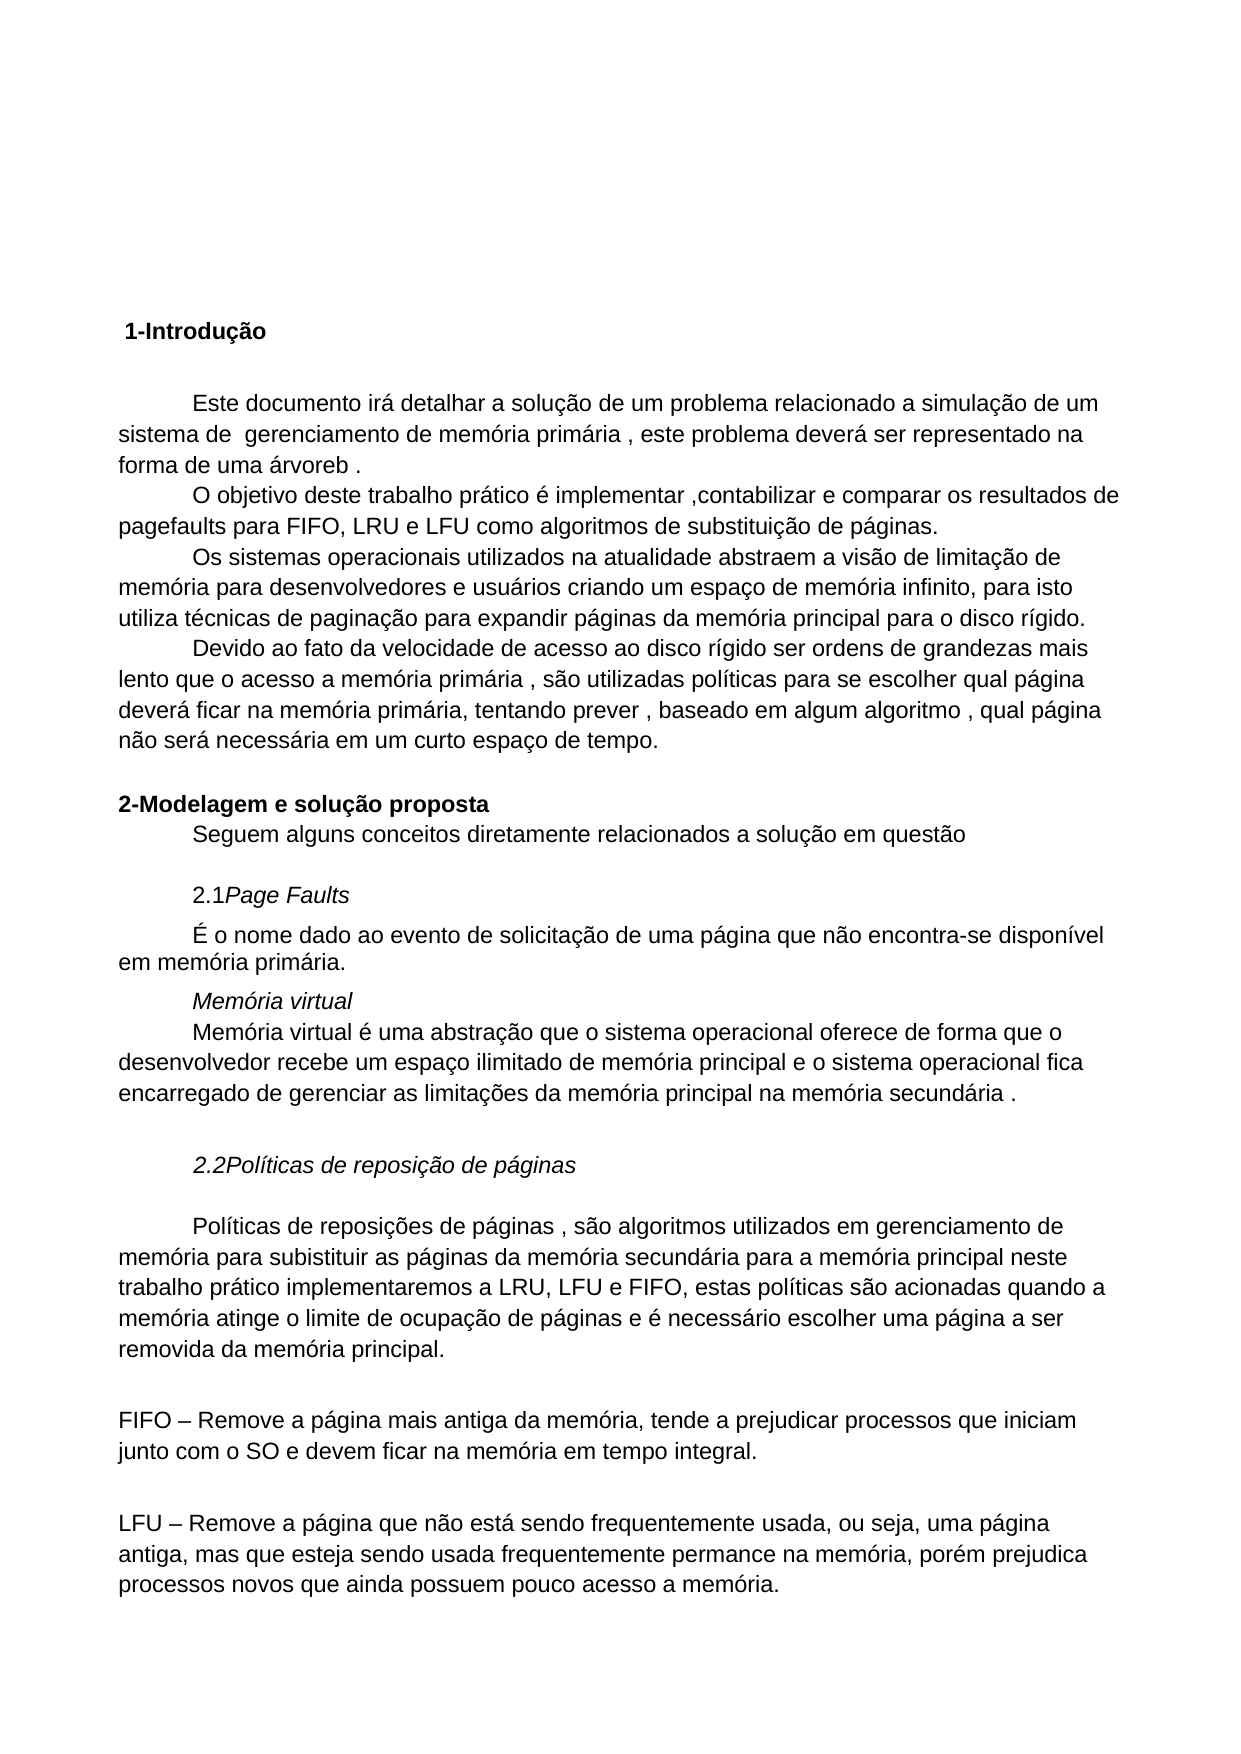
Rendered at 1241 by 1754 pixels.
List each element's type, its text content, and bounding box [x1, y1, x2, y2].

text 2.1Page Faults [118, 882, 1122, 909]
text 1-Introdução [118, 316, 1122, 344]
text Memória virtual é uma abstração que o sistema operacional oferece de forma que o desenvolvedor recebe um espaço ilimitado de memória principal e o sistema operacional fica encarregado de gerenciar as limitações da memória principal na memória secundária . [118, 1018, 1122, 1106]
text Devido ao fato da velocidade de acesso ao disco rígido ser ordens de grandezas mais lento que o acesso a memória primária , são utilizadas políticas para se escolher qual página deverá ficar na memória primária, tentando prever , baseado em algum algoritmo , qual página não será necessária em um curto espaço de tempo. [118, 635, 1122, 753]
text Este documento irá detalhar a solução de um problema relacionado a simulação de um sistema de gerenciamento de memória primária , este problema deverá ser representado na forma de uma árvoreb . [118, 390, 1122, 478]
text Seguem alguns conceitos diretamente relacionados a solução em questão [118, 821, 1122, 847]
text O objetivo deste trabalho prático é implementar ,contabilizar e comparar os resultados de pagefaults para FIFO, LRU e LFU como algoritmos de substituição de páginas. [118, 482, 1122, 539]
text LFU – Remove a página que não está sendo frequentemente usada, ou seja, uma página antiga, mas que esteja sendo usada frequentemente permance na memória, porém prejudica processos novos que ainda possuem pouco acesso a memória. [118, 1509, 1122, 1597]
text É o nome dado ao evento de solicitação de uma página que não encontra-se disponível em memória primária. [118, 921, 1122, 975]
text Políticas de reposições de páginas , são algoritmos utilizados em gerenciamento de memória para subistituir as páginas da memória secundária para a memória principal neste trabalho prático implementaremos a LRU, LFU e FIFO, estas políticas são acionadas quando a memória atinge o limite de ocupação de páginas e é necessário escolher uma página a ser removida da memória principal. [118, 1212, 1122, 1362]
text Memória virtual [118, 987, 1122, 1014]
text Os sistemas operacionais utilizados na atualidade abstraem a visão de limitação de memória para desenvolvedores e usuários criando um espaço de memória infinito, para isto utiliza técnicas de paginação para expandir páginas da memória principal para o disco rígido. [118, 543, 1122, 631]
text 2.2Políticas de reposição de páginas [193, 1151, 1122, 1178]
text FIFO – Remove a página mais antiga da memória, tende a prejudicar processos que iniciam junto com o SO e devem ficar na memória em tempo integral. [118, 1407, 1122, 1464]
text 2-Modelagem e solução proposta [118, 790, 1122, 817]
